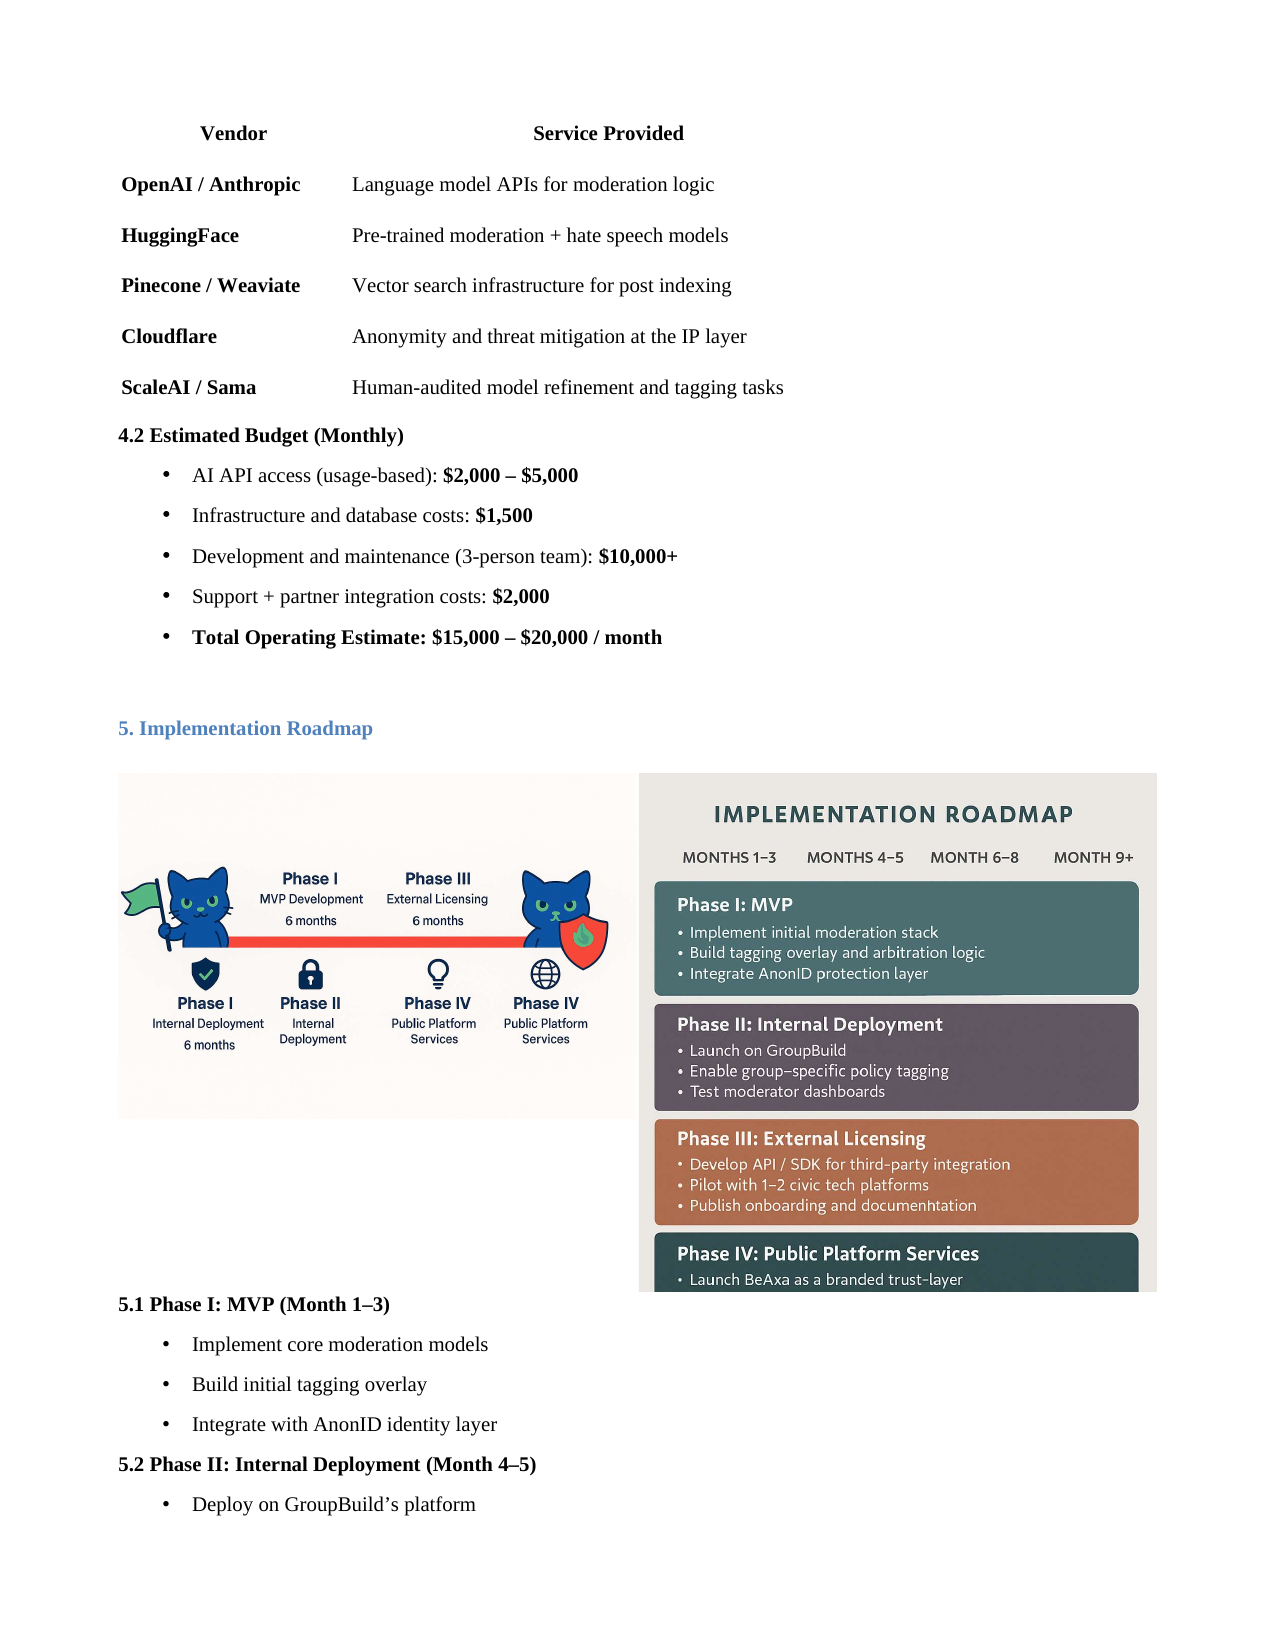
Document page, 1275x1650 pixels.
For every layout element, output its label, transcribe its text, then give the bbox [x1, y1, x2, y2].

table_cell Anonymity and threat mitigation at the IP layer [349, 321, 868, 372]
picture [118, 773, 637, 1119]
text 5.2 Phase II: Internal Deployment (Month 4–5) [118, 1452, 1157, 1476]
table_cell Language model APIs for moderation logic [349, 169, 868, 219]
list Development and maintenance (3-person team): $10,000+ [162, 544, 1157, 568]
table_cell ScaleAI / Sama [118, 372, 349, 422]
list Support + partner integration costs: $2,000 [162, 584, 1157, 608]
table_cell Human-audited model refinement and tagging tasks [349, 372, 868, 422]
list Infrastructure and database costs: $1,500 [162, 503, 1157, 527]
table_header Vendor [118, 118, 349, 169]
table_header Service Provided [349, 118, 868, 169]
list Deploy on GroupBuild’s platform [162, 1492, 1157, 1516]
table_cell Pre-trained moderation + hate speech models [349, 220, 868, 270]
text 4.2 Estimated Budget (Monthly) [118, 422, 1157, 447]
table_cell OpenAI / Anthropic [118, 169, 349, 219]
text 5.1 Phase I: MVP (Month 1–3) [118, 773, 1157, 1316]
table_cell HuggingFace [118, 220, 349, 270]
table_cell Pinecone / Weaviate [118, 270, 349, 321]
list Implement core moderation models [162, 1332, 1157, 1356]
list Total Operating Estimate: $15,000 – $20,000 / month [162, 625, 1157, 649]
table_cell Vector search infrastructure for post indexing [349, 270, 868, 321]
list Integrate with AnonID identity layer [162, 1412, 1157, 1436]
table_cell Cloudflare [118, 321, 349, 372]
list AI API access (usage-based): $2,000 – $5,000 [162, 463, 1157, 487]
picture [638, 773, 1157, 1292]
subtitle 5. Implementation Roadmap [118, 716, 1157, 740]
list Build initial tagging overlay [162, 1372, 1157, 1396]
